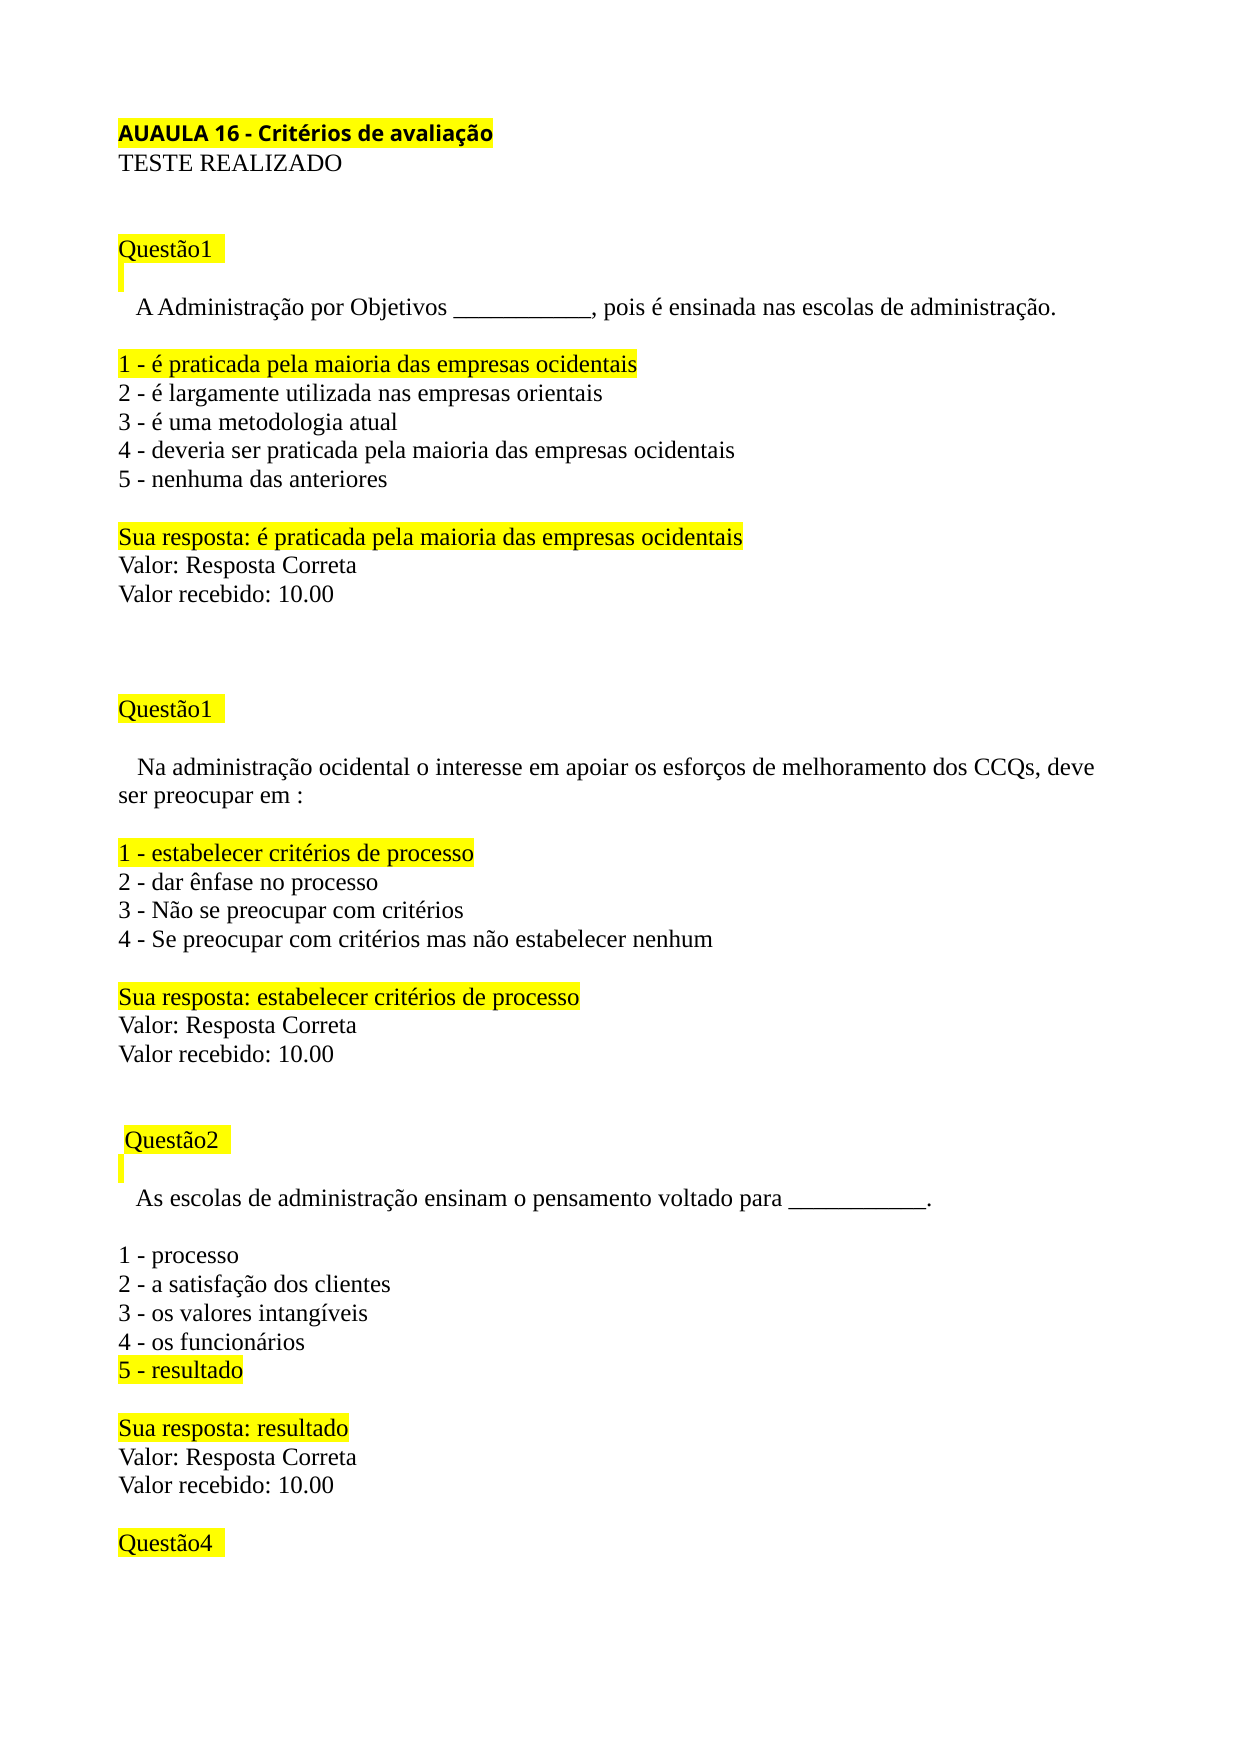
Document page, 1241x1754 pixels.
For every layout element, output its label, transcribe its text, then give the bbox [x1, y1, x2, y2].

text TESTE REALIZADO [118, 148, 1122, 177]
text 2 - é largamente utilizada nas empresas orientais [118, 378, 1122, 407]
text 5 - nenhuma das anteriores [118, 464, 1122, 493]
text 4 - os funcionários [118, 1327, 1122, 1355]
text Sua resposta: é praticada pela maioria das empresas ocidentais [118, 522, 1122, 550]
text 4 - deveria ser praticada pela maioria das empresas ocidentais [118, 435, 1122, 464]
text Questão1 [118, 234, 1122, 263]
text Sua resposta: estabelecer critérios de processo [118, 982, 1122, 1010]
text As escolas de administração ensinam o pensamento voltado para ___________. [118, 1183, 1122, 1212]
text Valor recebido: 10.00 [118, 1039, 1122, 1068]
text 3 - é uma metodologia atual [118, 407, 1122, 435]
text Questão1 [118, 694, 1122, 723]
text Valor: Resposta Correta [118, 1442, 1122, 1470]
text 1 - processo [118, 1240, 1122, 1269]
text Na administração ocidental o interesse em apoiar os esforços de melhoramento dos CCQs, deve ser preocupar em : [118, 752, 1122, 809]
text Questão2 [118, 1125, 1122, 1154]
text 3 - Não se preocupar com critérios [118, 895, 1122, 924]
text 1 - é praticada pela maioria das empresas ocidentais [118, 349, 1122, 378]
text 4 - Se preocupar com critérios mas não estabelecer nenhum [118, 924, 1122, 953]
text A Administração por Objetivos ___________, pois é ensinada nas escolas de administração. [118, 292, 1122, 320]
text Valor recebido: 10.00 [118, 1470, 1122, 1499]
text 3 - os valores intangíveis [118, 1298, 1122, 1327]
text Valor: Resposta Correta [118, 1010, 1122, 1039]
text 2 - dar ênfase no processo [118, 867, 1122, 895]
text 5 - resultado [118, 1355, 1122, 1384]
text AUAULA 16 - Critérios de avaliação [118, 118, 1122, 148]
text 2 - a satisfação dos clientes [118, 1269, 1122, 1298]
text Questão4 [118, 1528, 1122, 1557]
text Valor recebido: 10.00 [118, 579, 1122, 608]
text Sua resposta: resultado [118, 1413, 1122, 1442]
text 1 - estabelecer critérios de processo [118, 838, 1122, 867]
text Valor: Resposta Correta [118, 550, 1122, 579]
